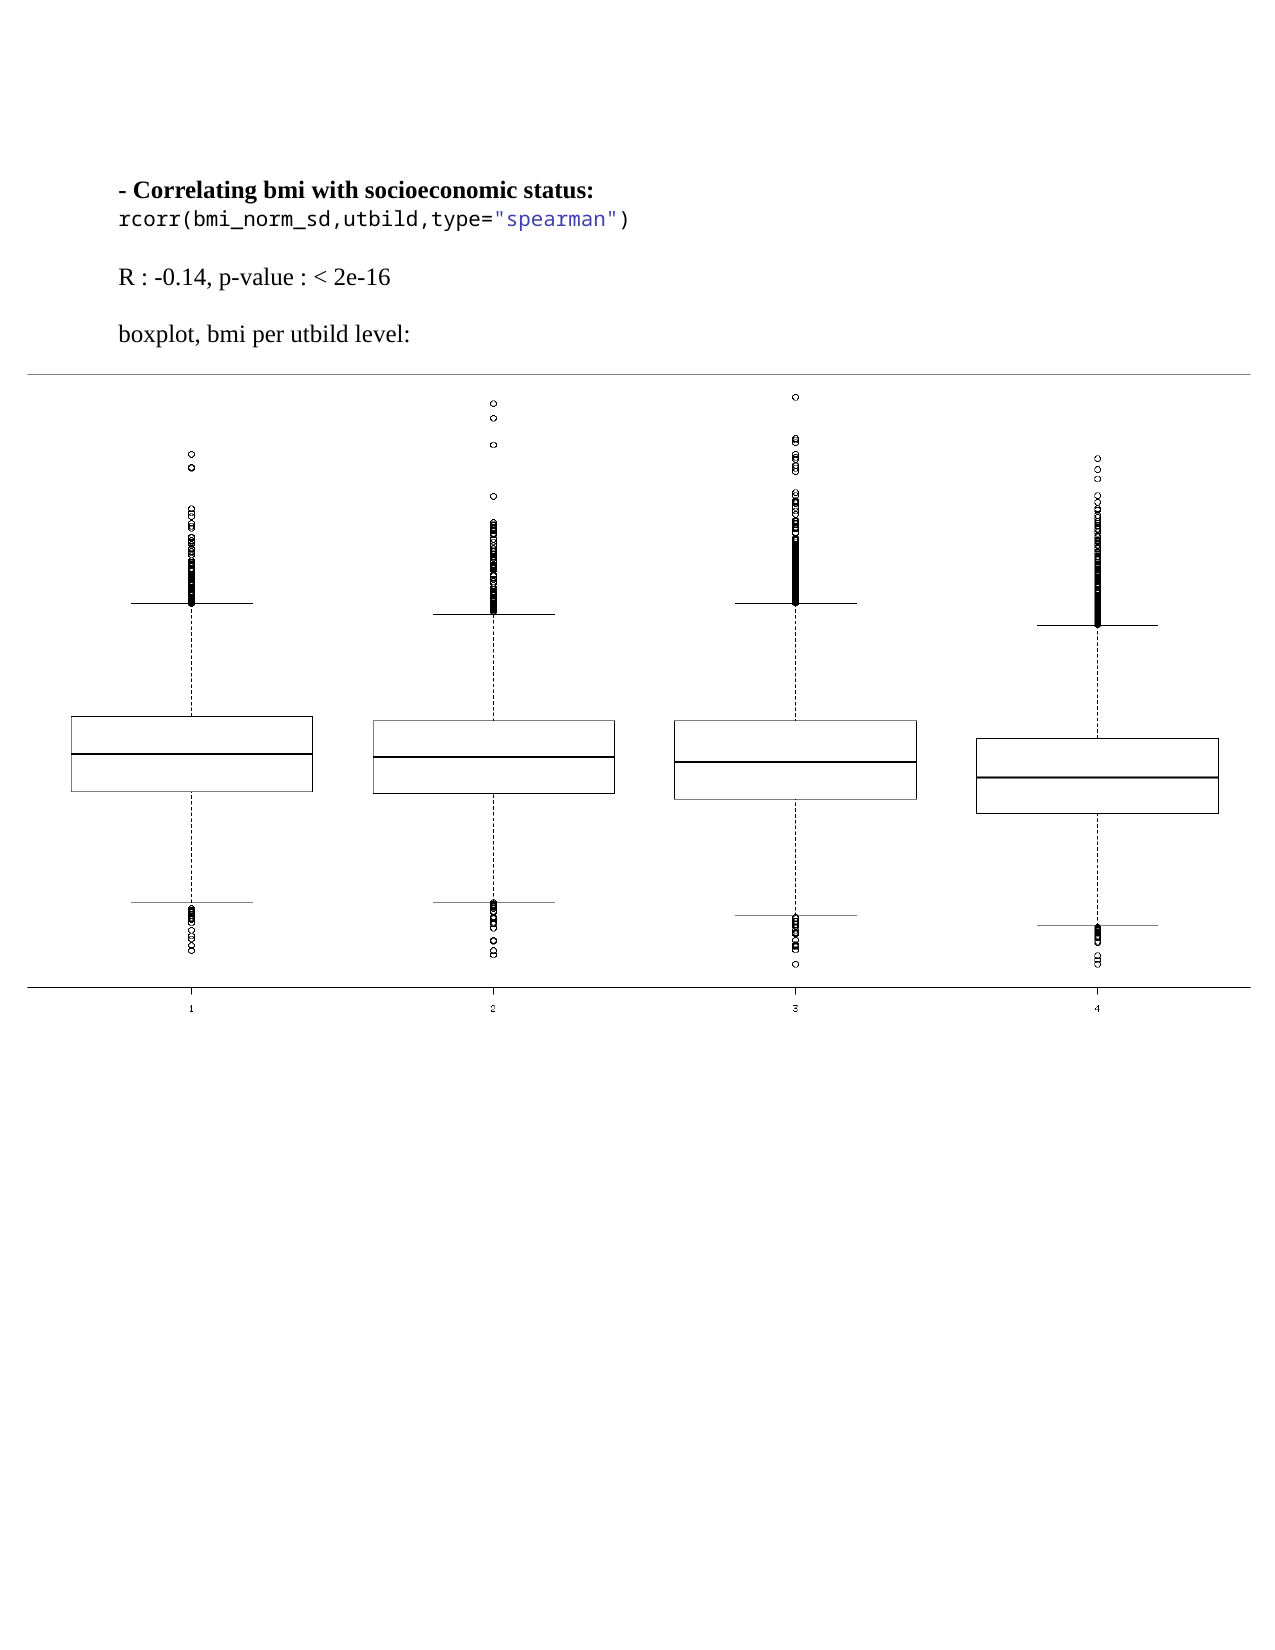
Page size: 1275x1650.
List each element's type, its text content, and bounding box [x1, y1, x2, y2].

text rcorr(bmi_norm_sd,utbild,type="spearman") [118, 204, 1157, 233]
text boxplot, bmi per utbild level: [118, 319, 1157, 348]
picture [27, 367, 1251, 1044]
text R : -0.14, p-value : < 2e-16 [118, 262, 1157, 290]
text - Correlating bmi with socioeconomic status: [118, 176, 1157, 204]
